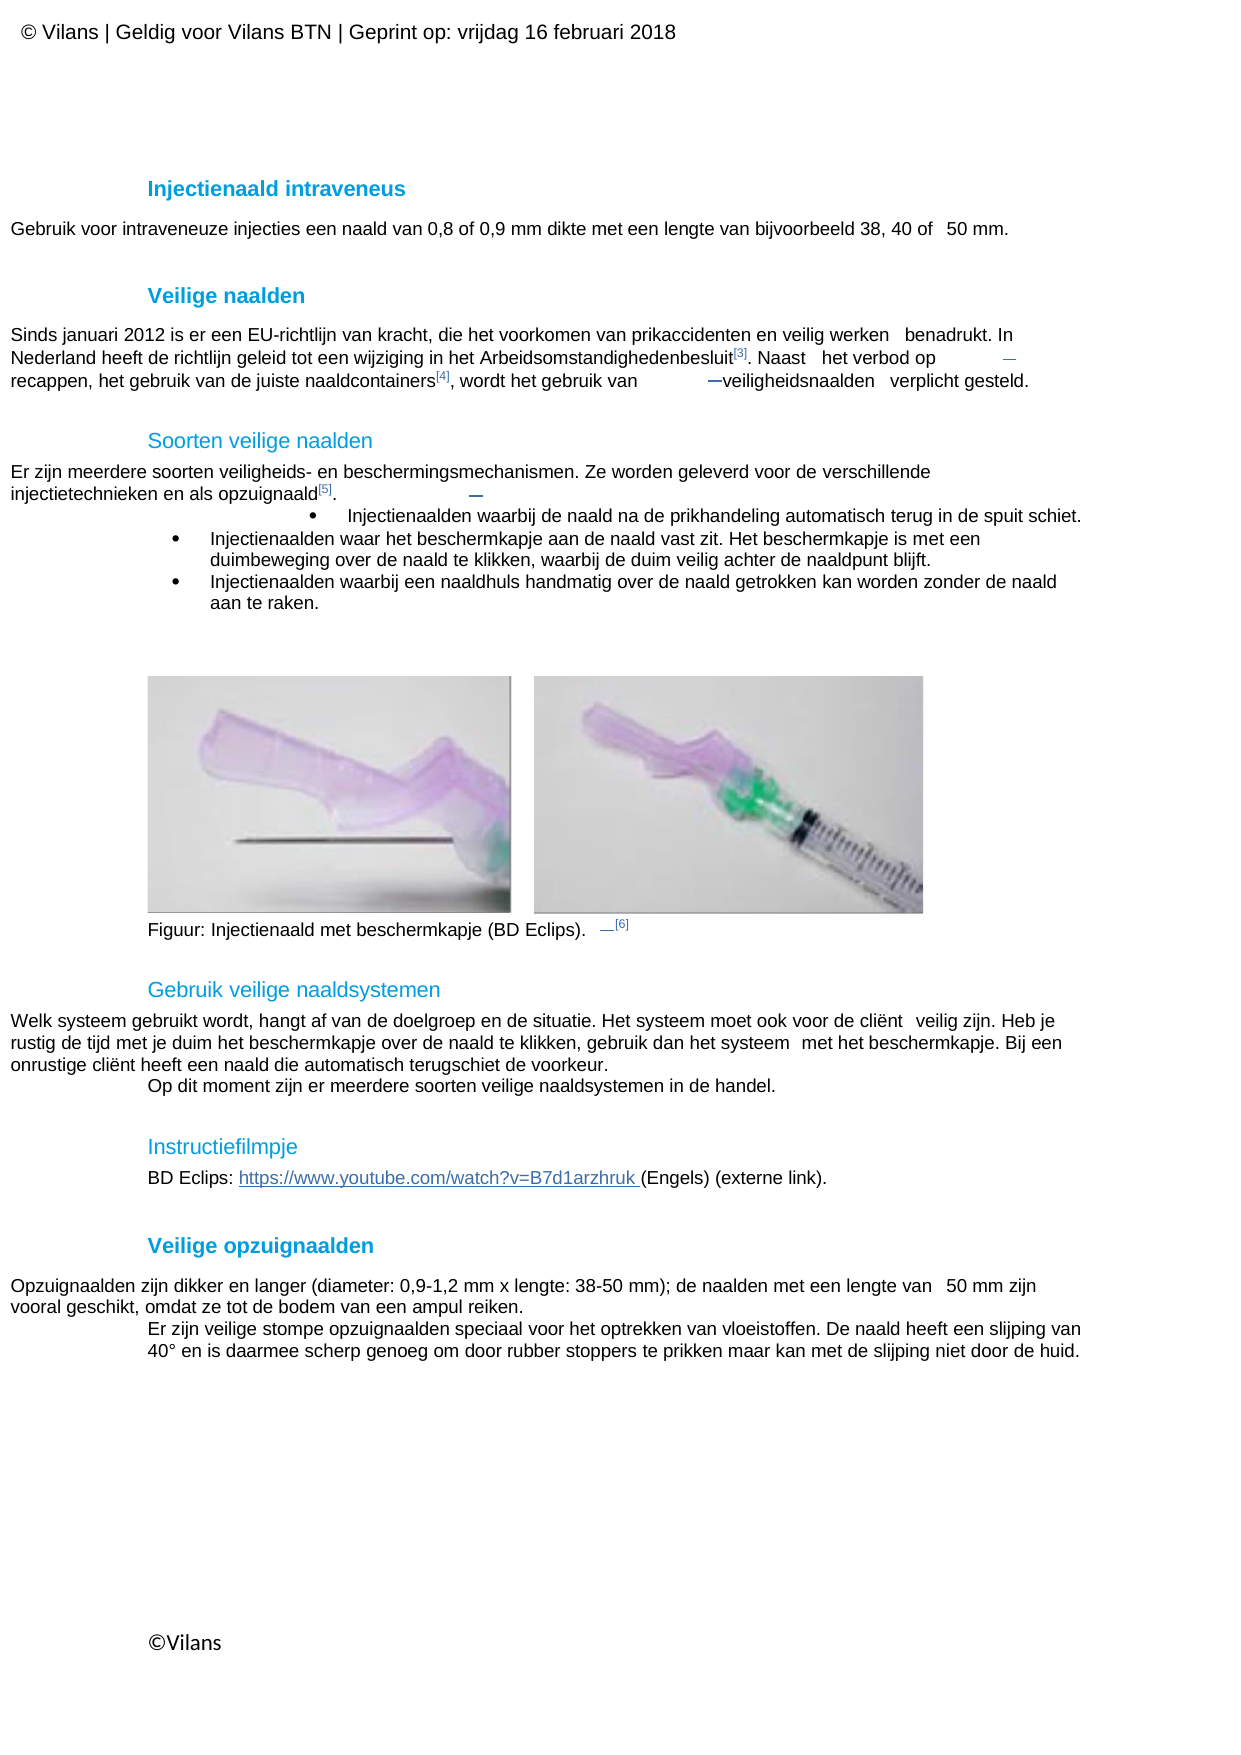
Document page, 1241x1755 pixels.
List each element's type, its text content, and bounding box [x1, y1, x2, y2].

text Gebruik voor intraveneuze injecties een naald van 0,8 of 0,9 mm dikte met een lengte van bijvoorbeeld 38, 40 of 50 mm. [10, 217, 1078, 239]
text Welk systeem gebruikt wordt, hangt af van de doelgroep en de situatie. Het systeem moet ook voor de cliënt veilig zijn. Heb je rustig de tijd met je duim het beschermkapje over de naald te klikken, gebruik dan het systeem met het beschermkapje. Bij een onrustige cliënt heeft een naald die automatisch terugschiet de voorkeur. [10, 1010, 1078, 1075]
subtitle Gebruik veilige naaldsystemen [147, 977, 1101, 1002]
subtitle Soorten veilige naalden [147, 428, 1101, 453]
text Op dit moment zijn er meerdere soorten veilige naaldsystemen in de handel. [147, 1075, 1101, 1097]
list Injectienaalden waarbij een naaldhuls handmatig over de naald getrokken kan worden zonder de naald aan te raken. [172, 571, 1064, 614]
list Injectienaalden waar het beschermkapje aan de naald vast zit. Het beschermkapje is met een duimbeweging over de naald te klikken, waarbij de duim veilig achter de naaldpunt blijft. [172, 527, 987, 571]
text Figuur: Injectienaald met beschermkapje (BD Eclips).[6] [147, 917, 1101, 940]
text Er zijn veilige stompe opzuignaalden speciaal voor het optrekken van vloeistoffen. De naald heeft een slijping van 40° en is daarmee scherp genoeg om door rubber stoppers te prikken maar kan met de slijping niet door de huid. [147, 1318, 1101, 1361]
text Opzuignaalden zijn dikker en langer (diameter: 0,9-1,2 mm x lengte: 38-50 mm); de naalden met een lengte van 50 mm zijn vooral geschikt, omdat ze tot de bodem van een ampul reiken. [10, 1274, 1078, 1318]
list Injectienaalden waarbij de naald na de prikhandeling automatisch terug in de spuit schiet. [309, 505, 1101, 527]
text BD Eclips: https://www.youtube.com/watch?v=B7d1arzhruk (Engels) (externe link). [147, 1167, 1101, 1188]
text Er zijn meerdere soorten veiligheids- en beschermingsmechanismen. Ze worden geleverd voor de verschillende injectietechnieken en als opzuignaald[5]. [10, 462, 1078, 505]
subtitle Instructiefilmpje [147, 1134, 1101, 1159]
subtitle Veilige naalden [147, 283, 1101, 308]
subtitle Injectienaald intraveneus [147, 176, 1101, 201]
text Sinds januari 2012 is er een EU-richtlijn van kracht, die het voorkomen van prikaccidenten en veilig werken benadrukt. In Nederland heeft de richtlijn geleid tot een wijziging in het Arbeidsomstandighedenbesluit[3]. Naast het verbod op recappen, het gebruik van de juiste naaldcontainers[4], wordt het gebruik van veiligheidsnaalden verplicht gesteld. [10, 325, 1078, 391]
subtitle Veilige opzuignaalden [147, 1233, 1101, 1258]
